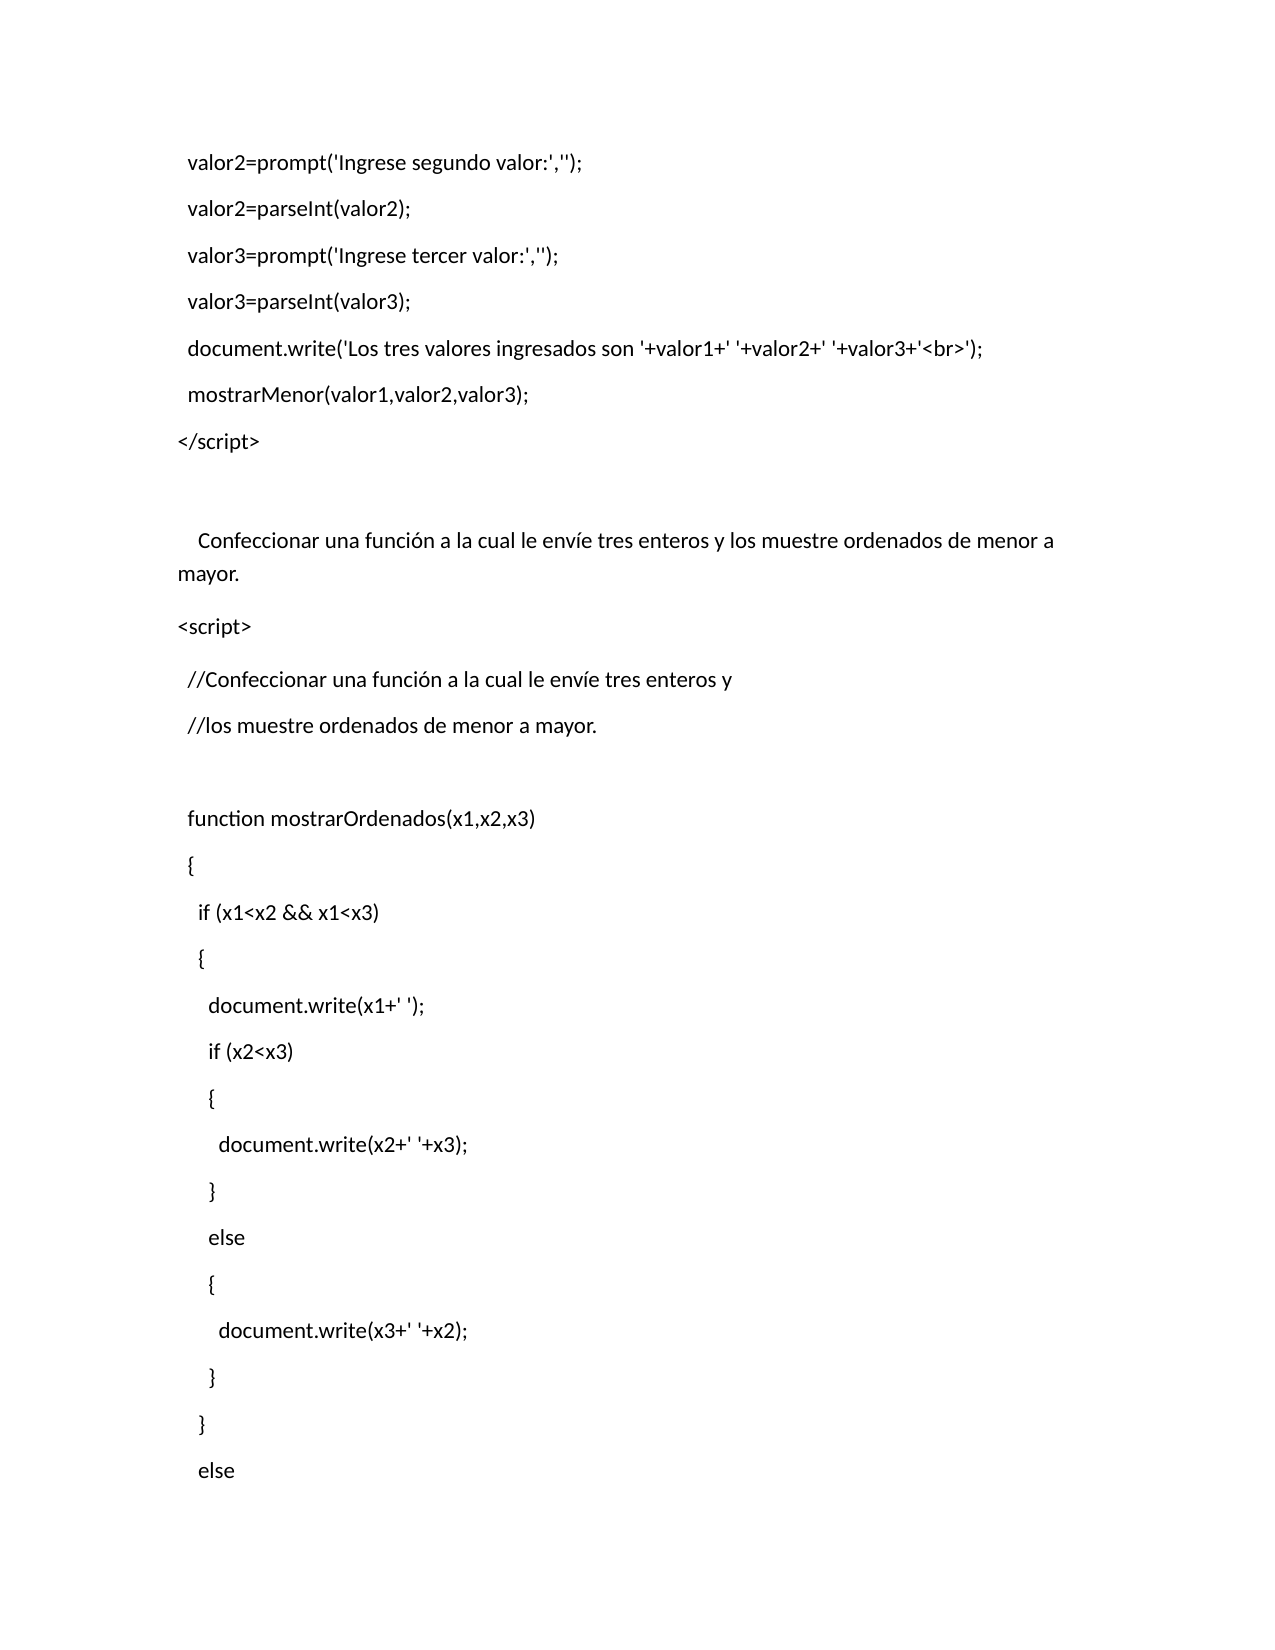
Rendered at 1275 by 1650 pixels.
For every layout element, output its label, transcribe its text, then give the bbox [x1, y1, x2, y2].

text valor2=parseInt(valor2); [177, 194, 1098, 222]
text if (x2<x3) [177, 1037, 1098, 1065]
text function mostrarOrdenados(x1,x2,x3) [177, 804, 1098, 832]
text } [177, 1410, 1098, 1438]
text document.write(x1+' '); [177, 991, 1098, 1019]
text //los muestre ordenados de menor a mayor. [177, 711, 1098, 739]
text document.write('Los tres valores ingresados son '+valor1+' '+valor2+' '+valor3+'<br>'); [177, 334, 1098, 362]
text } [177, 1177, 1098, 1205]
text else [177, 1456, 1098, 1484]
text mostrarMenor(valor1,valor2,valor3); [177, 380, 1098, 408]
text if (x1<x2 && x1<x3) [177, 898, 1098, 926]
text //Confeccionar una función a la cual le envíe tres enteros y [177, 665, 1098, 693]
text } [177, 1363, 1098, 1391]
text { [177, 1270, 1098, 1298]
text valor3=prompt('Ingrese tercer valor:',''); [177, 241, 1098, 269]
text { [177, 851, 1098, 879]
text { [177, 944, 1098, 972]
text { [177, 1084, 1098, 1112]
text else [177, 1223, 1098, 1252]
text <script> [177, 612, 1098, 640]
text document.write(x3+' '+x2); [177, 1317, 1098, 1345]
text Confeccionar una función a la cual le envíe tres enteros y los muestre ordenados de menor a mayor. [177, 527, 1098, 587]
text valor3=parseInt(valor3); [177, 287, 1098, 315]
text valor2=prompt('Ingrese segundo valor:',''); [177, 148, 1098, 176]
text document.write(x2+' '+x3); [177, 1130, 1098, 1158]
text </script> [177, 427, 1098, 455]
